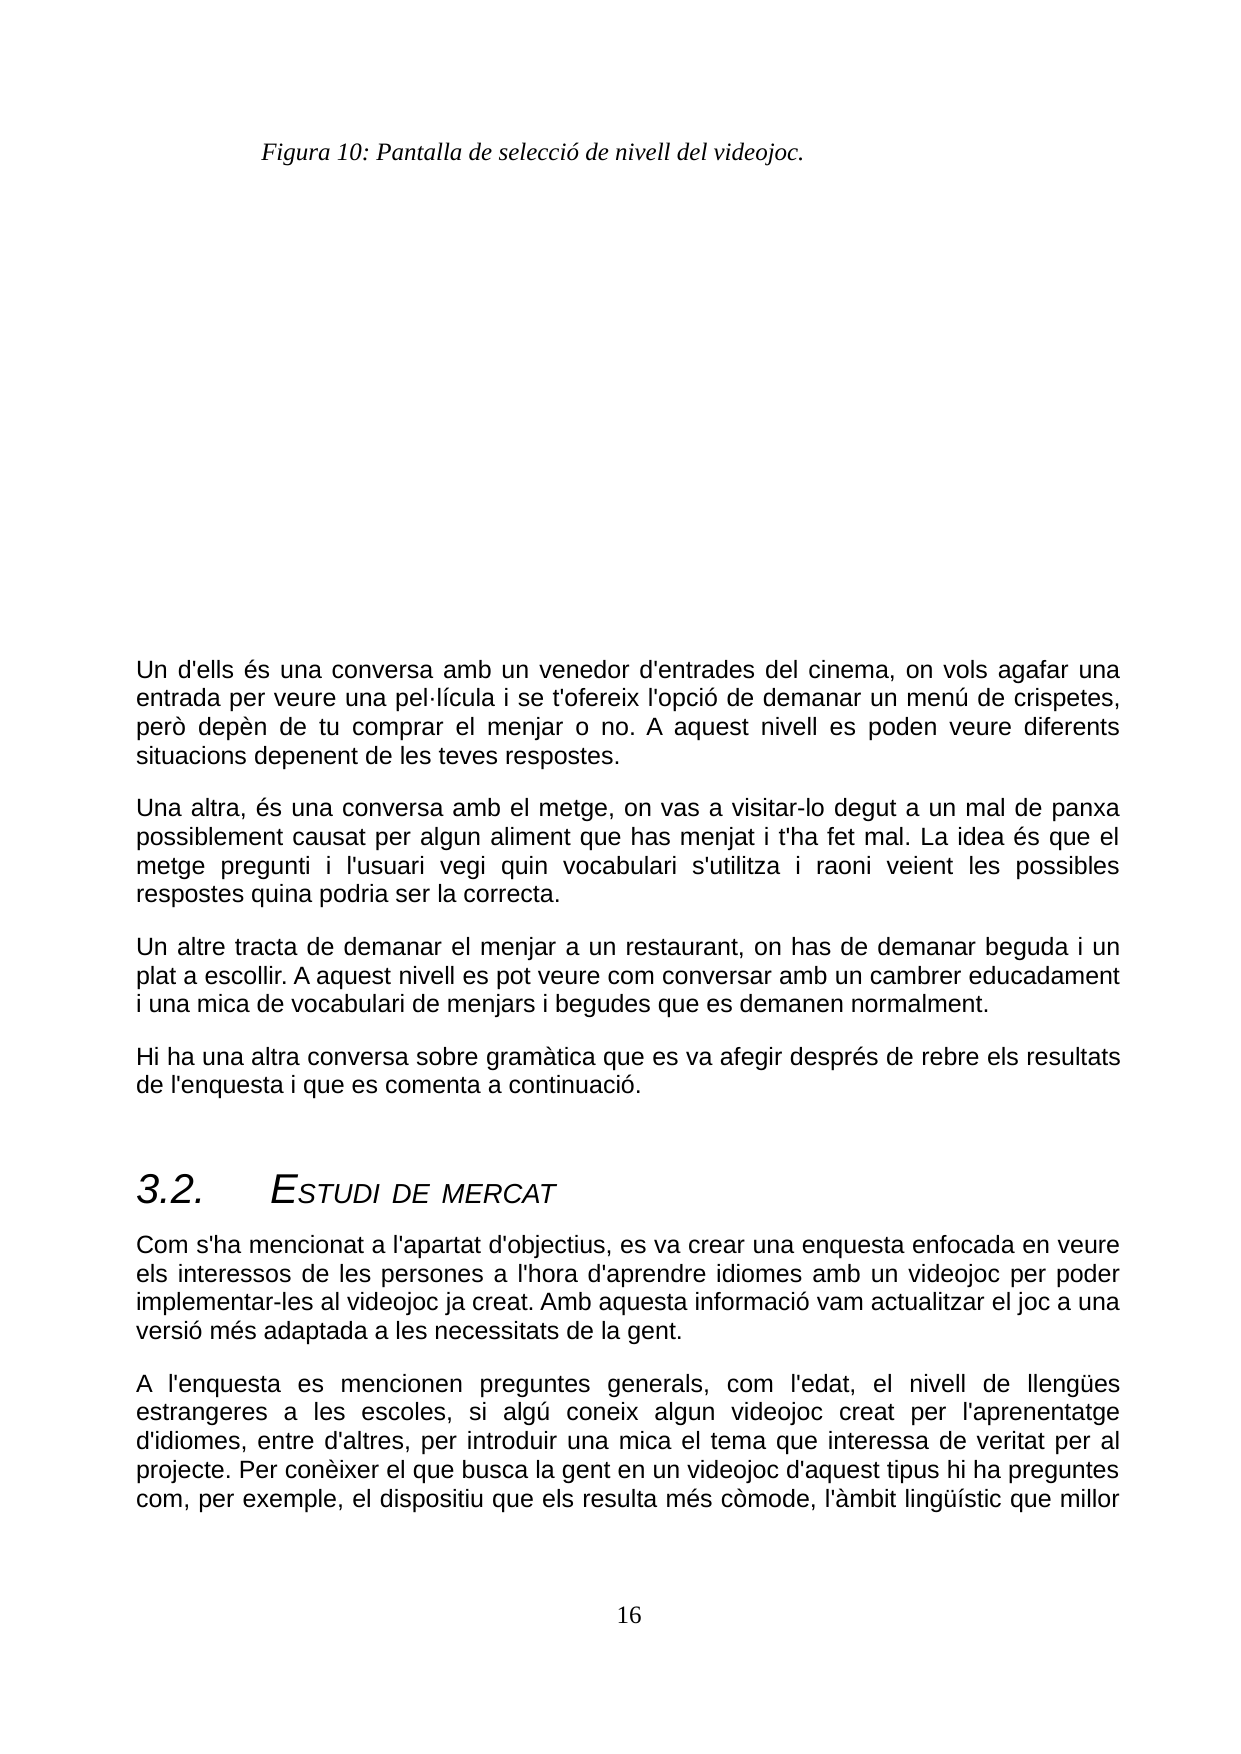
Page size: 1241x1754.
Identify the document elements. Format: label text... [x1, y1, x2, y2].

text Un d'ells és una conversa amb un venedor d'entrades del cinema, on vols agafar una entrada per veure una pel·lícula i se t'ofereix l'opció de demanar un menú de crispetes, però depèn de tu comprar el menjar o no. A aquest nivell es poden veure diferents situacions depenent de les teves respostes. [136, 654, 1122, 769]
text Com s'ha mencionat a l'apartat d'objectius, es va crear una enquesta enfocada en veure els interessos de les persones a l'hora d'aprendre idiomes amb un videojoc per poder implementar-les al videojoc ja creat. Amb aquesta informació vam actualitzar el joc a una versió més adaptada a les necessitats de la gent. [136, 1230, 1122, 1345]
text Hi ha una altra conversa sobre gramàtica que es va afegir després de rebre els resultats de l'enquesta i que es comenta a continuació. [136, 1042, 1122, 1099]
text Figura 10: Pantalla de selecció de nivell del videojoc. [261, 137, 997, 165]
subtitle Estudi de mercat [136, 1164, 1122, 1212]
text Una altra, és una conversa amb el metge, on vas a visitar-lo degut a un mal de panxa possiblement causat per algun aliment que has menjat i t'ha fet mal. La idea és que el metge pregunti i l'usuari vegi quin vocabulari s'utilitza i raoni veient les possibles respostes quina podria ser la correcta. [136, 793, 1122, 908]
text A l'enquesta es mencionen preguntes generals, com l'edat, el nivell de llengües estrangeres a les escoles, si algú coneix algun videojoc creat per l'aprenentatge d'idiomes, entre d'altres, per introduir una mica el tema que interessa de veritat per al projecte. Per conèixer el que busca la gent en un videojoc d'aquest tipus hi ha preguntes com, per exemple, el dispositiu que els resulta més còmode, l'àmbit lingüístic que millor [136, 1368, 1122, 1512]
text Un altre tracta de demanar el menjar a un restaurant, on has de demanar beguda i un plat a escollir. A aquest nivell es pot veure com conversar amb un cambrer educadament i una mica de vocabulari de menjars i begudes que es demanen normalment. [136, 932, 1122, 1018]
